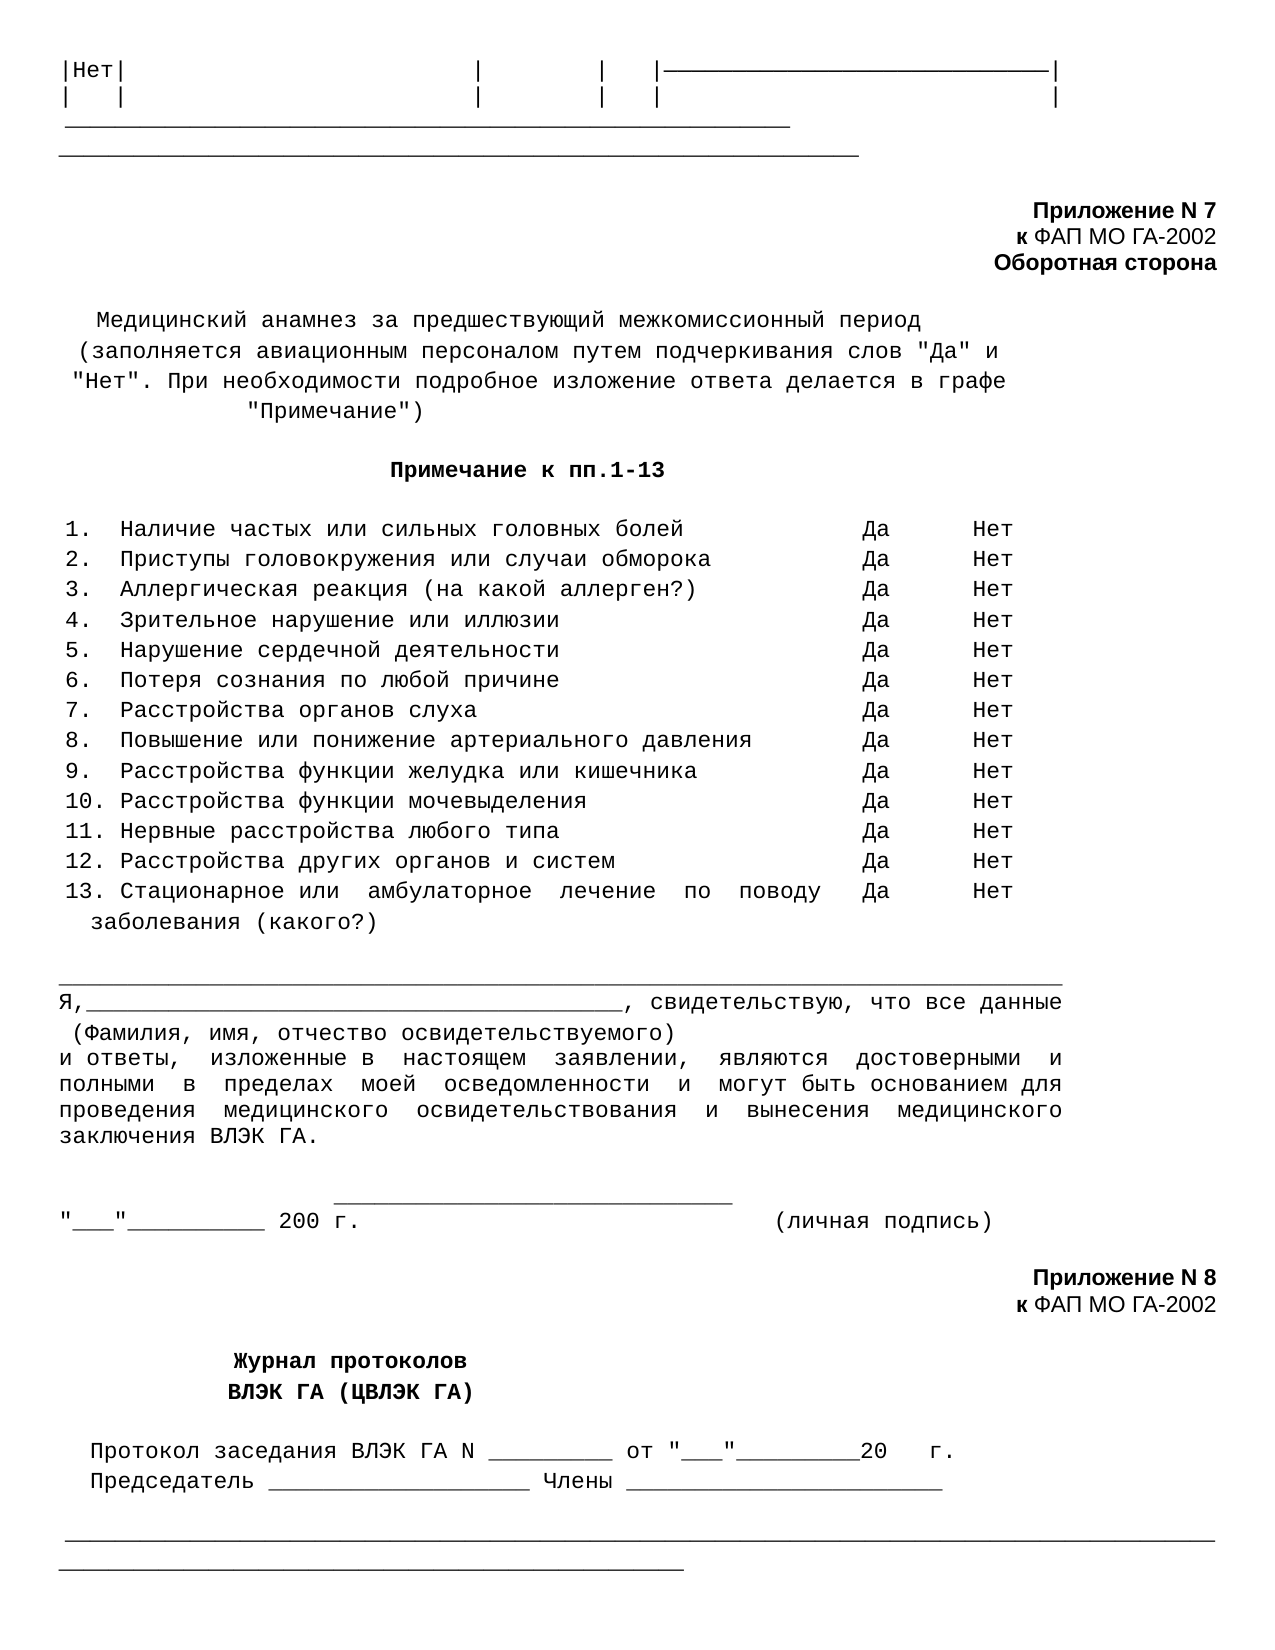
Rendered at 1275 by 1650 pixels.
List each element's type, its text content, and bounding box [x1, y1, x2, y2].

text ВЛЭК ГА (ЦВЛЭК ГА) [58, 1376, 1216, 1406]
text и ответы, изложенные в настоящем заявлении, являются достоверными и [58, 1047, 1216, 1073]
text Председатель ___________________ Члены _______________________ [58, 1465, 1216, 1495]
text Медицинский анамнез за предшествующий межкомиссионный период [58, 304, 1216, 335]
text Я,_______________________________________, свидетельствую, что все данные [58, 991, 1216, 1017]
text Приложение N 8 [58, 1264, 1216, 1291]
text "Нет". При необходимости подробное изложение ответа делается в графе [58, 365, 1216, 395]
text | | | | | | [58, 84, 1216, 110]
text заболевания (какого?) [58, 906, 1216, 936]
text полными в пределах моей осведомленности и могут быть основанием для [58, 1073, 1216, 1099]
text "Примечание") [58, 395, 1216, 425]
text |Нет| | | |————————————————————————————| [58, 58, 1216, 84]
text (Фамилия, имя, отчество освидетельствуемого) [58, 1017, 1216, 1047]
text 8. Повышение или понижение артериального давления Да Нет [58, 724, 1216, 755]
text 9. Расстройства функции желудка или кишечника Да Нет [58, 755, 1216, 785]
text к ФАП МО ГА-2002 [58, 223, 1216, 249]
text 3. Аллергическая реакция (на какой аллерген?) Да Нет [58, 573, 1216, 604]
text 1. Наличие частых или сильных головных болей Да Нет [58, 513, 1216, 543]
text Журнал протоколов [58, 1346, 1216, 1376]
text 6. Потеря сознания по любой причине Да Нет [58, 664, 1216, 694]
text заключения ВЛЭК ГА. [58, 1124, 1216, 1151]
text к ФАП МО ГА-2002 [58, 1291, 1216, 1317]
text Примечание к пп.1-13 [58, 454, 1216, 484]
text 13. Стационарное или амбулаторное лечение по поводу Да Нет [58, 876, 1216, 906]
text 12. Расстройства других органов и систем Да Нет [58, 845, 1216, 876]
text проведения медицинского освидетельствования и вынесения медицинского [58, 1099, 1216, 1124]
text Протокол заседания ВЛЭК ГА N _________ от "___"_________20 г. [58, 1435, 1216, 1465]
text 7. Расстройства органов слуха Да Нет [58, 694, 1216, 724]
text 10. Расстройства функции мочевыделения Да Нет [58, 785, 1216, 815]
text _____________________________ [58, 1179, 1216, 1209]
text 5. Нарушение сердечной деятельности Да Нет [58, 634, 1216, 664]
text 2. Приступы головокружения или случаи обморока Да Нет [58, 543, 1216, 573]
text 11. Нервные расстройства любого типа Да Нет [58, 815, 1216, 845]
text Оборотная сторона [58, 249, 1216, 276]
text Приложение N 7 [58, 197, 1216, 223]
text ——————————————————————————————————————————————————————————————————————— [58, 1524, 1216, 1581]
text _________________________________________________________________________ [58, 965, 1216, 991]
text 4. Зрительное нарушение или иллюзии Да Нет [58, 604, 1216, 634]
text (заполняется авиационным персоналом путем подчеркивания слов "Да" и [58, 335, 1216, 365]
text ————————————————————————————— ———————————————————————————————— [58, 110, 1216, 168]
text "___"__________ 200 г. (личная подпись) [58, 1209, 1216, 1235]
